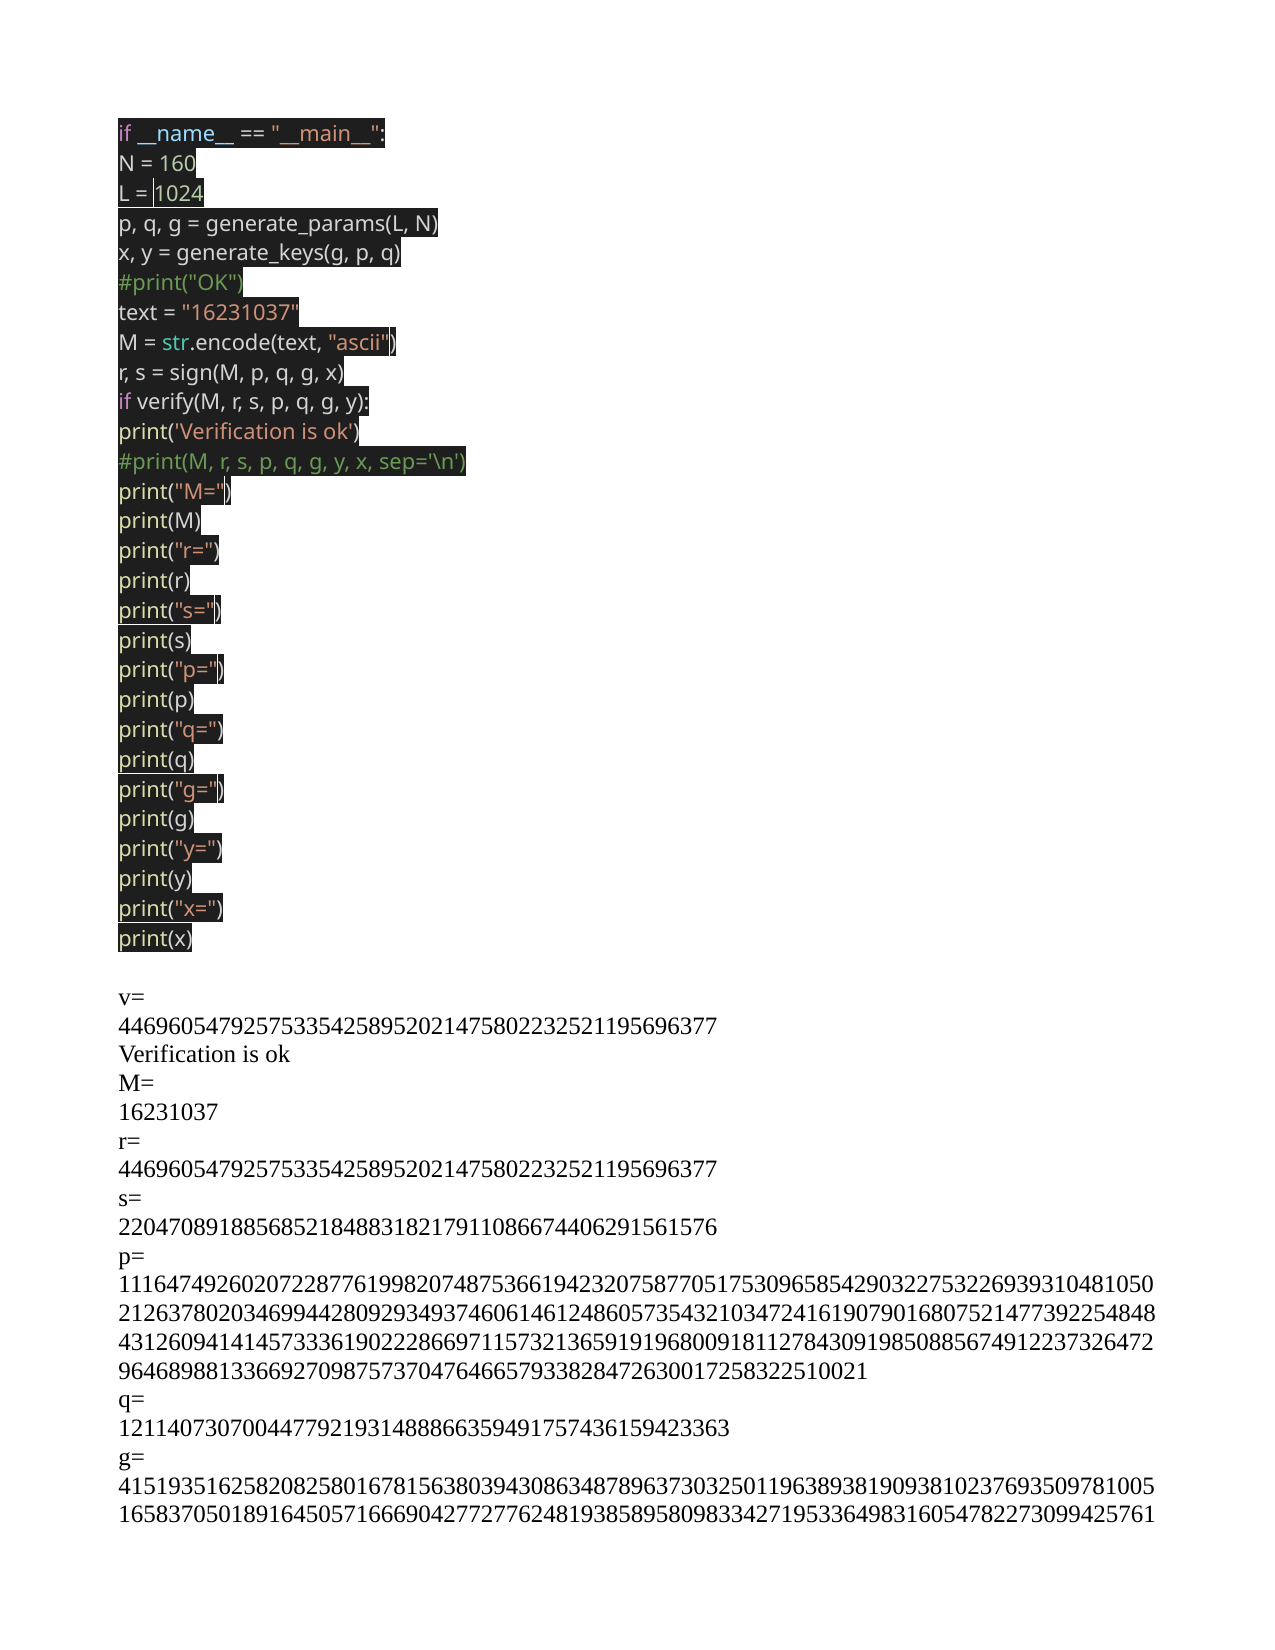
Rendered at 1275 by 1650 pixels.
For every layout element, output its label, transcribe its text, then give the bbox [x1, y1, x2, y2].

text print(x) [118, 922, 1157, 952]
text print("x=") [118, 893, 1157, 922]
text Verification is ok [118, 1039, 1157, 1068]
text N = 160 [118, 148, 1157, 178]
text r, s = sign(M, p, q, g, x) [118, 356, 1157, 386]
text print("s=") [118, 595, 1157, 624]
text L = 1024 [118, 178, 1157, 207]
text print("g=") [118, 773, 1157, 803]
text 1211407307004477921931488866359491757436159423363 [118, 1413, 1157, 1442]
text print(r) [118, 565, 1157, 595]
text print(s) [118, 624, 1157, 654]
text 446960547925753354258952021475802232521195696377 [118, 1011, 1157, 1039]
text if verify(M, r, s, p, q, g, y): [118, 386, 1157, 416]
text print(g) [118, 803, 1157, 833]
text 111647492602072287761998207487536619423207587705175309658542903227532269393104810502126378020346994428092934937460614612486057354321034724161907901680752147739225484843126094141457333619022286697115732136591919680091811278430919850885674912237326472964689881336692709875737047646657933828472630017258322510021 [118, 1269, 1157, 1384]
text print("r=") [118, 535, 1157, 565]
text p, q, g = generate_params(L, N) [118, 207, 1157, 237]
text text = "16231037" [118, 297, 1157, 327]
text q= [118, 1384, 1157, 1413]
text 16231037 [118, 1097, 1157, 1126]
text print(p) [118, 684, 1157, 714]
text s= [118, 1183, 1157, 1212]
text print("q=") [118, 714, 1157, 744]
text r= [118, 1126, 1157, 1154]
text 4151935162582082580167815638039430863487896373032501196389381909381023769350978100516583705018916450571666904277277624819385895809833427195336498316054782273099425761 [118, 1471, 1157, 1528]
text #print(M, r, s, p, q, g, y, x, sep='\n') [118, 446, 1157, 476]
text print(y) [118, 863, 1157, 893]
text print("y=") [118, 833, 1157, 863]
text 446960547925753354258952021475802232521195696377 [118, 1154, 1157, 1183]
text #print("OK") [118, 267, 1157, 297]
text print(q) [118, 744, 1157, 773]
text g= [118, 1442, 1157, 1471]
text print("p=") [118, 654, 1157, 684]
text v= [118, 982, 1157, 1011]
text if __name__ == "__main__": [118, 118, 1157, 148]
text 220470891885685218488318217911086674406291561576 [118, 1212, 1157, 1241]
text print('Verification is ok') [118, 416, 1157, 446]
text print("M=") [118, 476, 1157, 505]
text x, y = generate_keys(g, p, q) [118, 237, 1157, 267]
text M= [118, 1068, 1157, 1097]
text p= [118, 1241, 1157, 1269]
text M = str.encode(text, "ascii") [118, 327, 1157, 356]
text print(M) [118, 505, 1157, 535]
